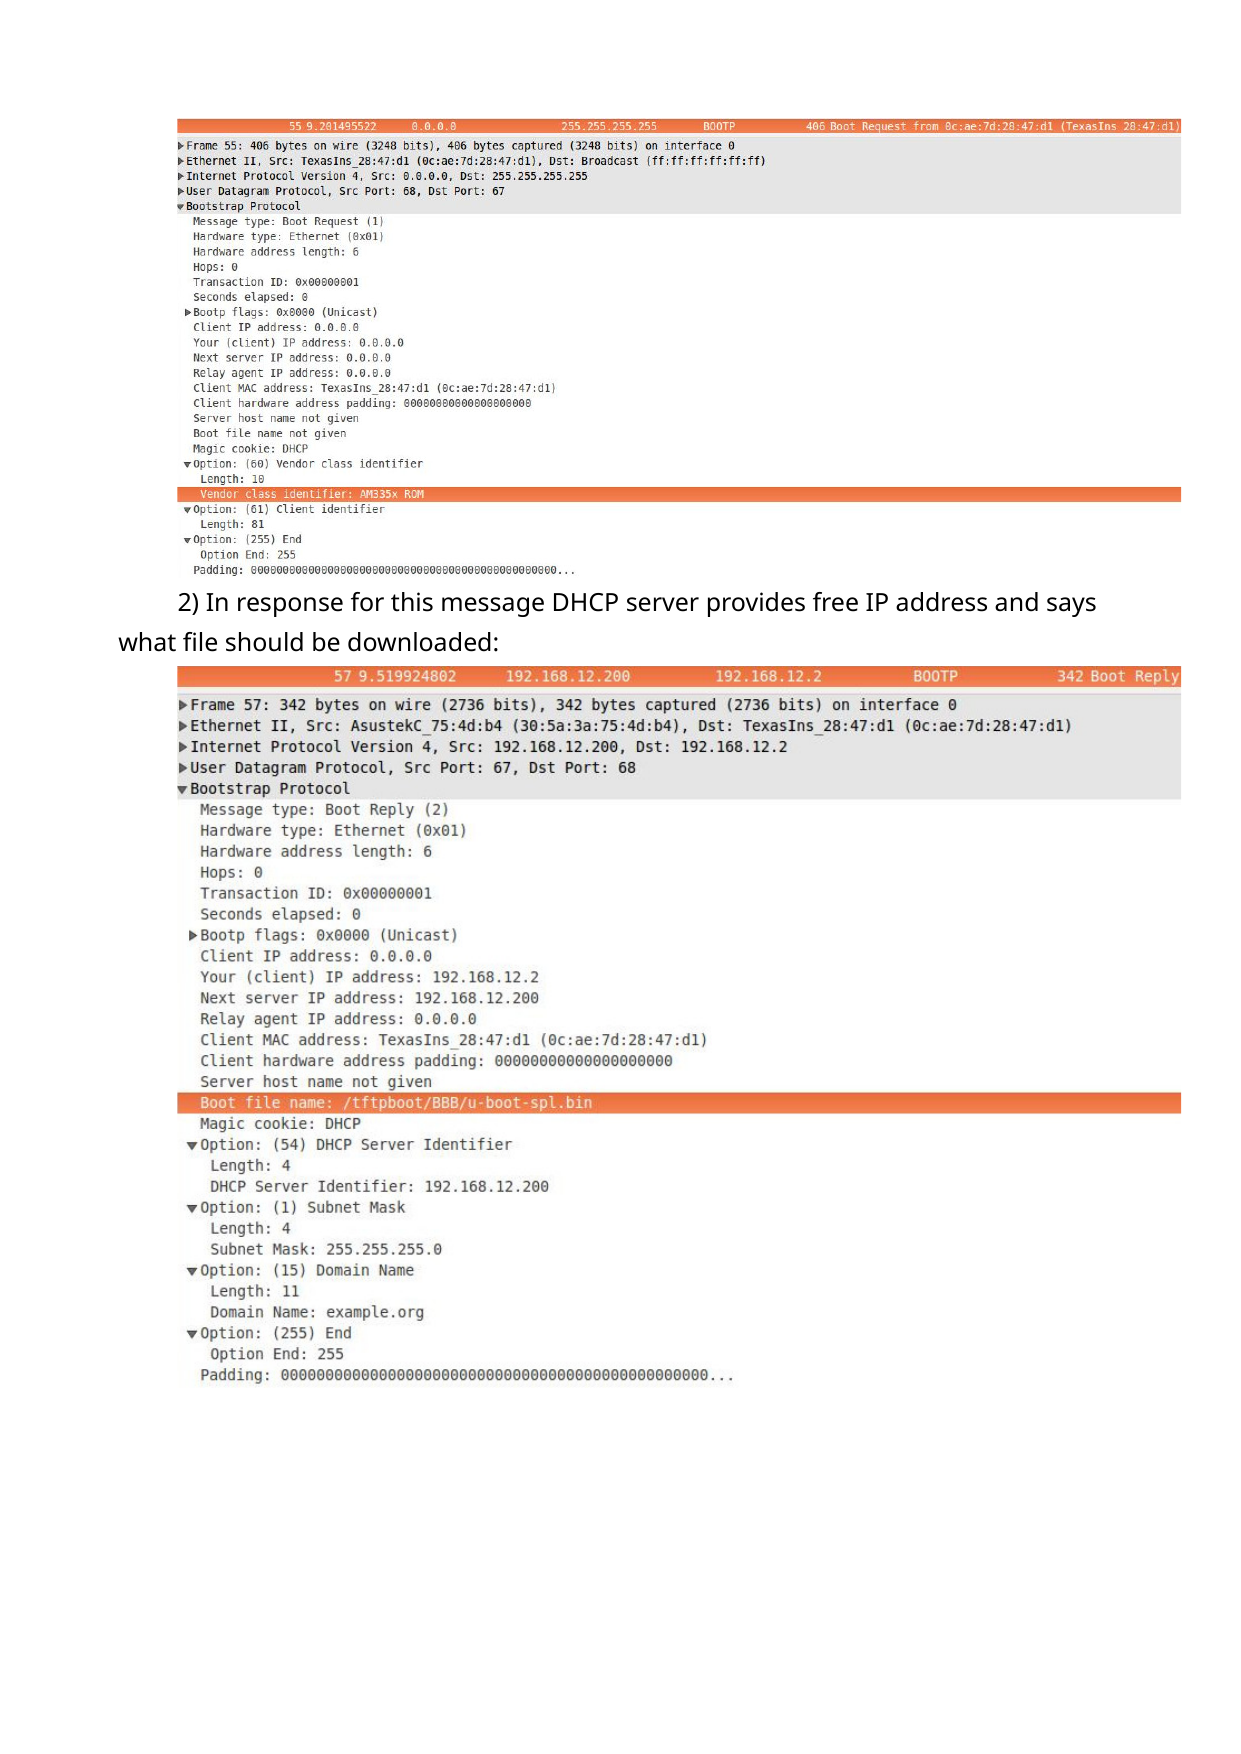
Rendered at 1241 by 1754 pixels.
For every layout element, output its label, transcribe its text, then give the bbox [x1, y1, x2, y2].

picture [177, 666, 1182, 1388]
text 2) In response for this message DHCP server provides free IP address and says what file should be downloaded: [118, 584, 1122, 659]
picture [177, 118, 1182, 578]
